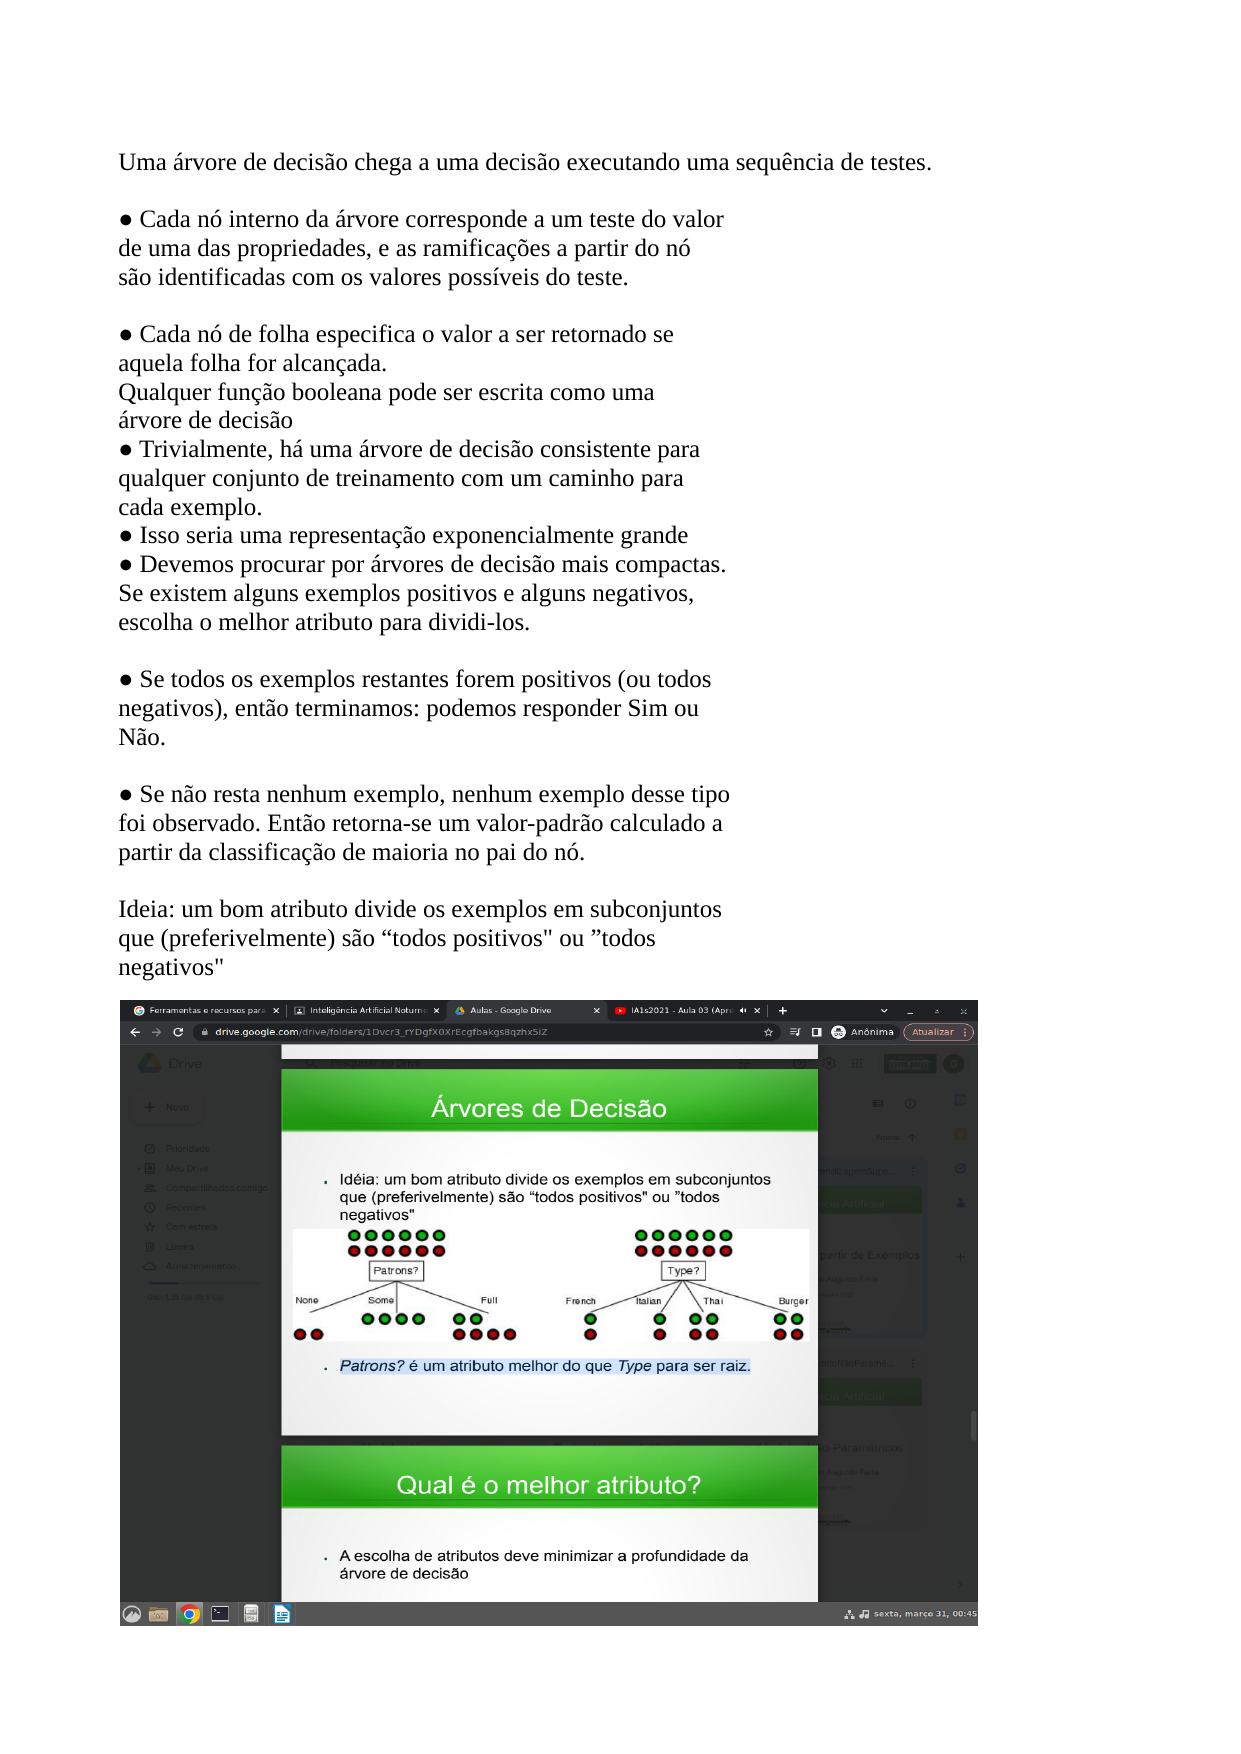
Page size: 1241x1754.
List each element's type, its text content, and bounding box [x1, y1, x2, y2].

text Ideia: um bom atributo divide os exemplos em subconjuntos [118, 894, 1122, 923]
text negativos), então terminamos: podemos responder Sim ou [118, 693, 1122, 722]
text partir da classificação de maioria no pai do nó. [118, 837, 1122, 866]
text Não. [118, 722, 1122, 751]
text são identificadas com os valores possíveis do teste. [118, 262, 1122, 291]
text negativos" [118, 952, 1122, 981]
text cada exemplo. [118, 492, 1122, 521]
text foi observado. Então retorna-se um valor-padrão calculado a [118, 808, 1122, 837]
text ● Cada nó interno da árvore corresponde a um teste do valor [118, 204, 1122, 233]
text ● Cada nó de folha especifica o valor a ser retornado se [118, 319, 1122, 348]
text Se existem alguns exemplos positivos e alguns negativos, [118, 578, 1122, 607]
text Uma árvore de decisão chega a uma decisão executando uma sequência de testes. [118, 147, 1122, 176]
text de uma das propriedades, e as ramificações a partir do nó [118, 233, 1122, 262]
picture [120, 1000, 978, 1626]
text Qualquer função booleana pode ser escrita como uma [118, 377, 1122, 406]
text ● Se não resta nenhum exemplo, nenhum exemplo desse tipo [118, 779, 1122, 808]
text que (preferivelmente) são “todos positivos" ou ”todos [118, 923, 1122, 952]
text árvore de decisão [118, 406, 1122, 434]
text qualquer conjunto de treinamento com um caminho para [118, 463, 1122, 492]
text ● Devemos procurar por árvores de decisão mais compactas. [118, 549, 1122, 578]
text ● Isso seria uma representação exponencialmente grande [118, 521, 1122, 549]
text ● Trivialmente, há uma árvore de decisão consistente para [118, 434, 1122, 463]
text ● Se todos os exemplos restantes forem positivos (ou todos [118, 664, 1122, 693]
text aquela folha for alcançada. [118, 348, 1122, 377]
text escolha o melhor atributo para dividi-los. [118, 607, 1122, 636]
